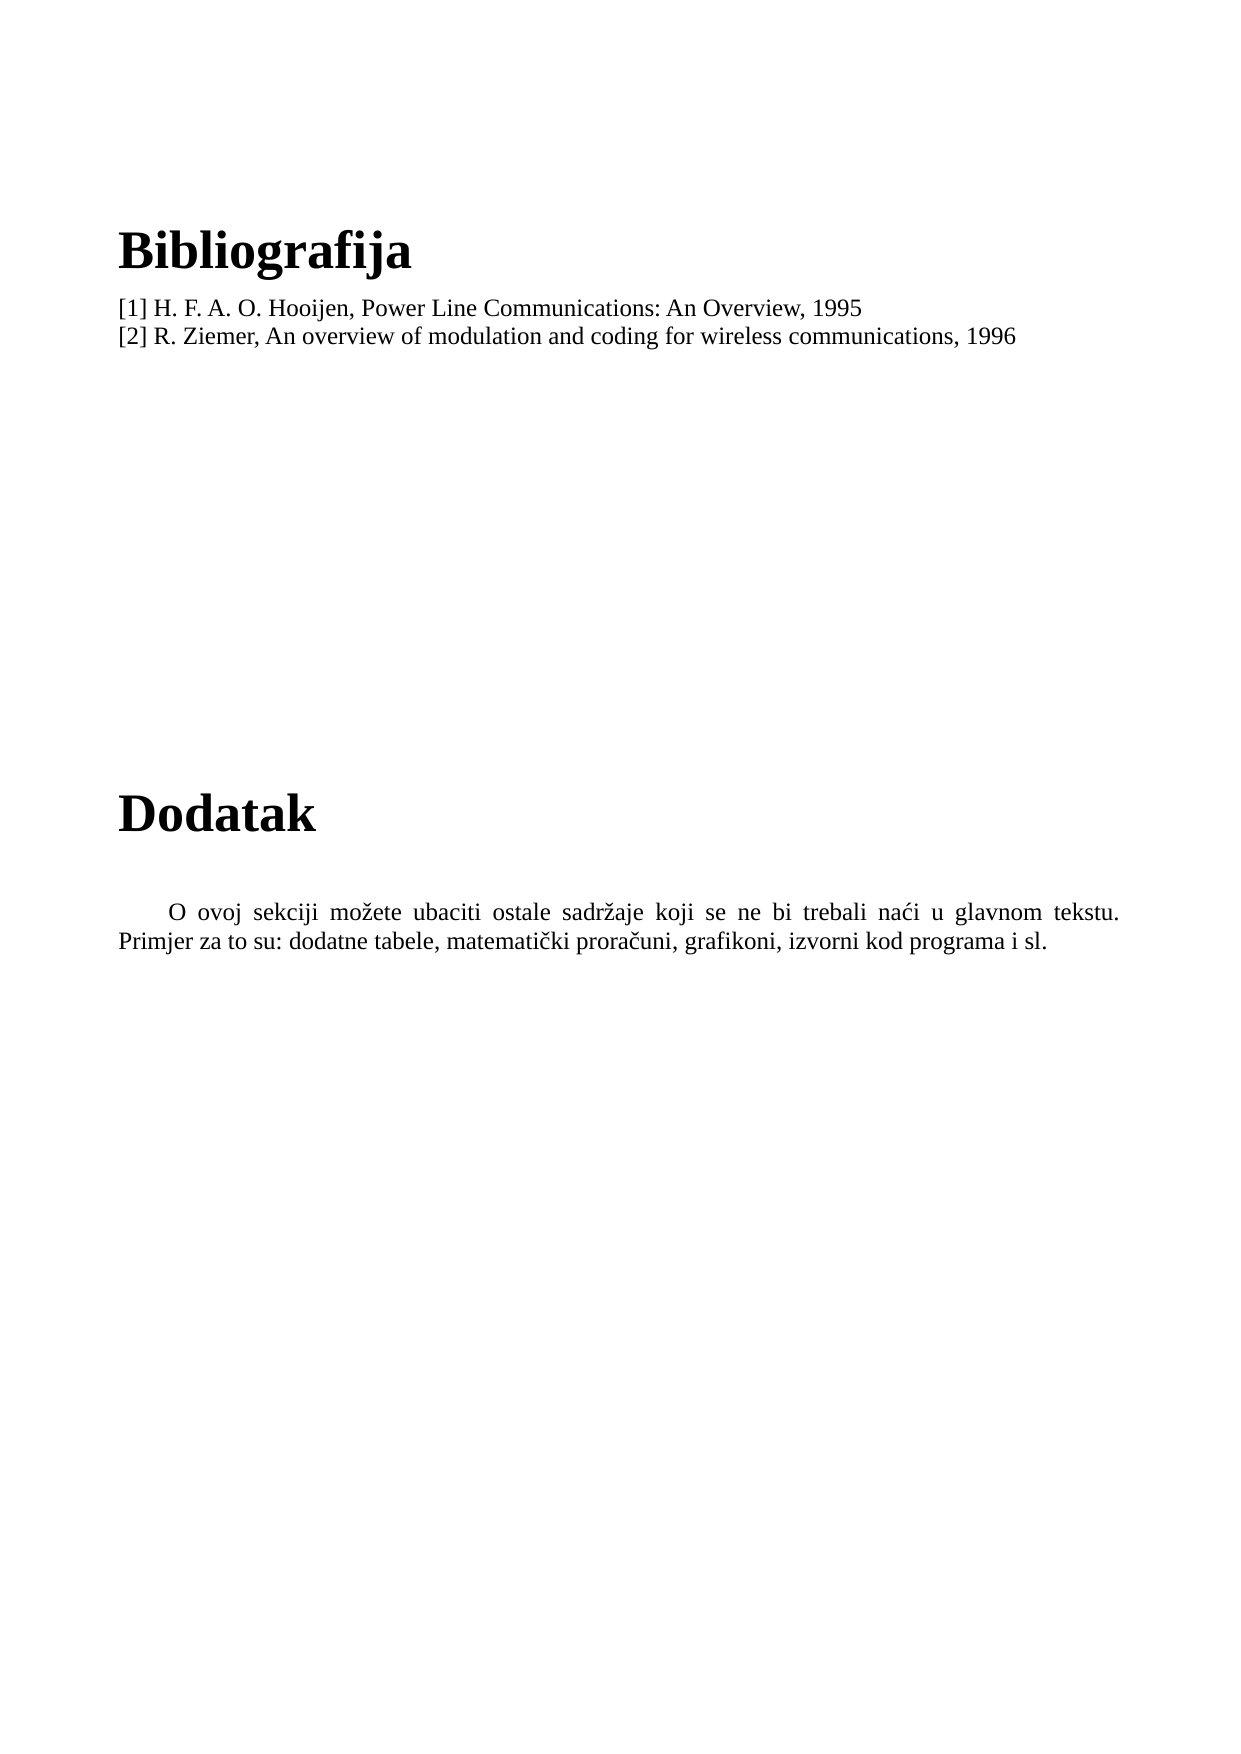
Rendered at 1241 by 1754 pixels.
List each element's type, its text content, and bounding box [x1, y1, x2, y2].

text [1] H. F. A. O. Hooijen, Power Line Communications: An Overview, 1995 [118, 293, 1122, 321]
subtitle Bibliografija [118, 218, 1122, 280]
text O ovoj sekciji možete ubaciti ostale sadržaje koji se ne bi trebali naći u glavnom tekstu. Primjer za to su: dodatne tabele, matematički proračuni, grafikoni, izvorni kod programa i sl. [118, 897, 1122, 955]
text [2] R. Ziemer, An overview of modulation and coding for wireless communications, 1996 [118, 321, 1122, 350]
text Dodatak [118, 781, 1122, 843]
